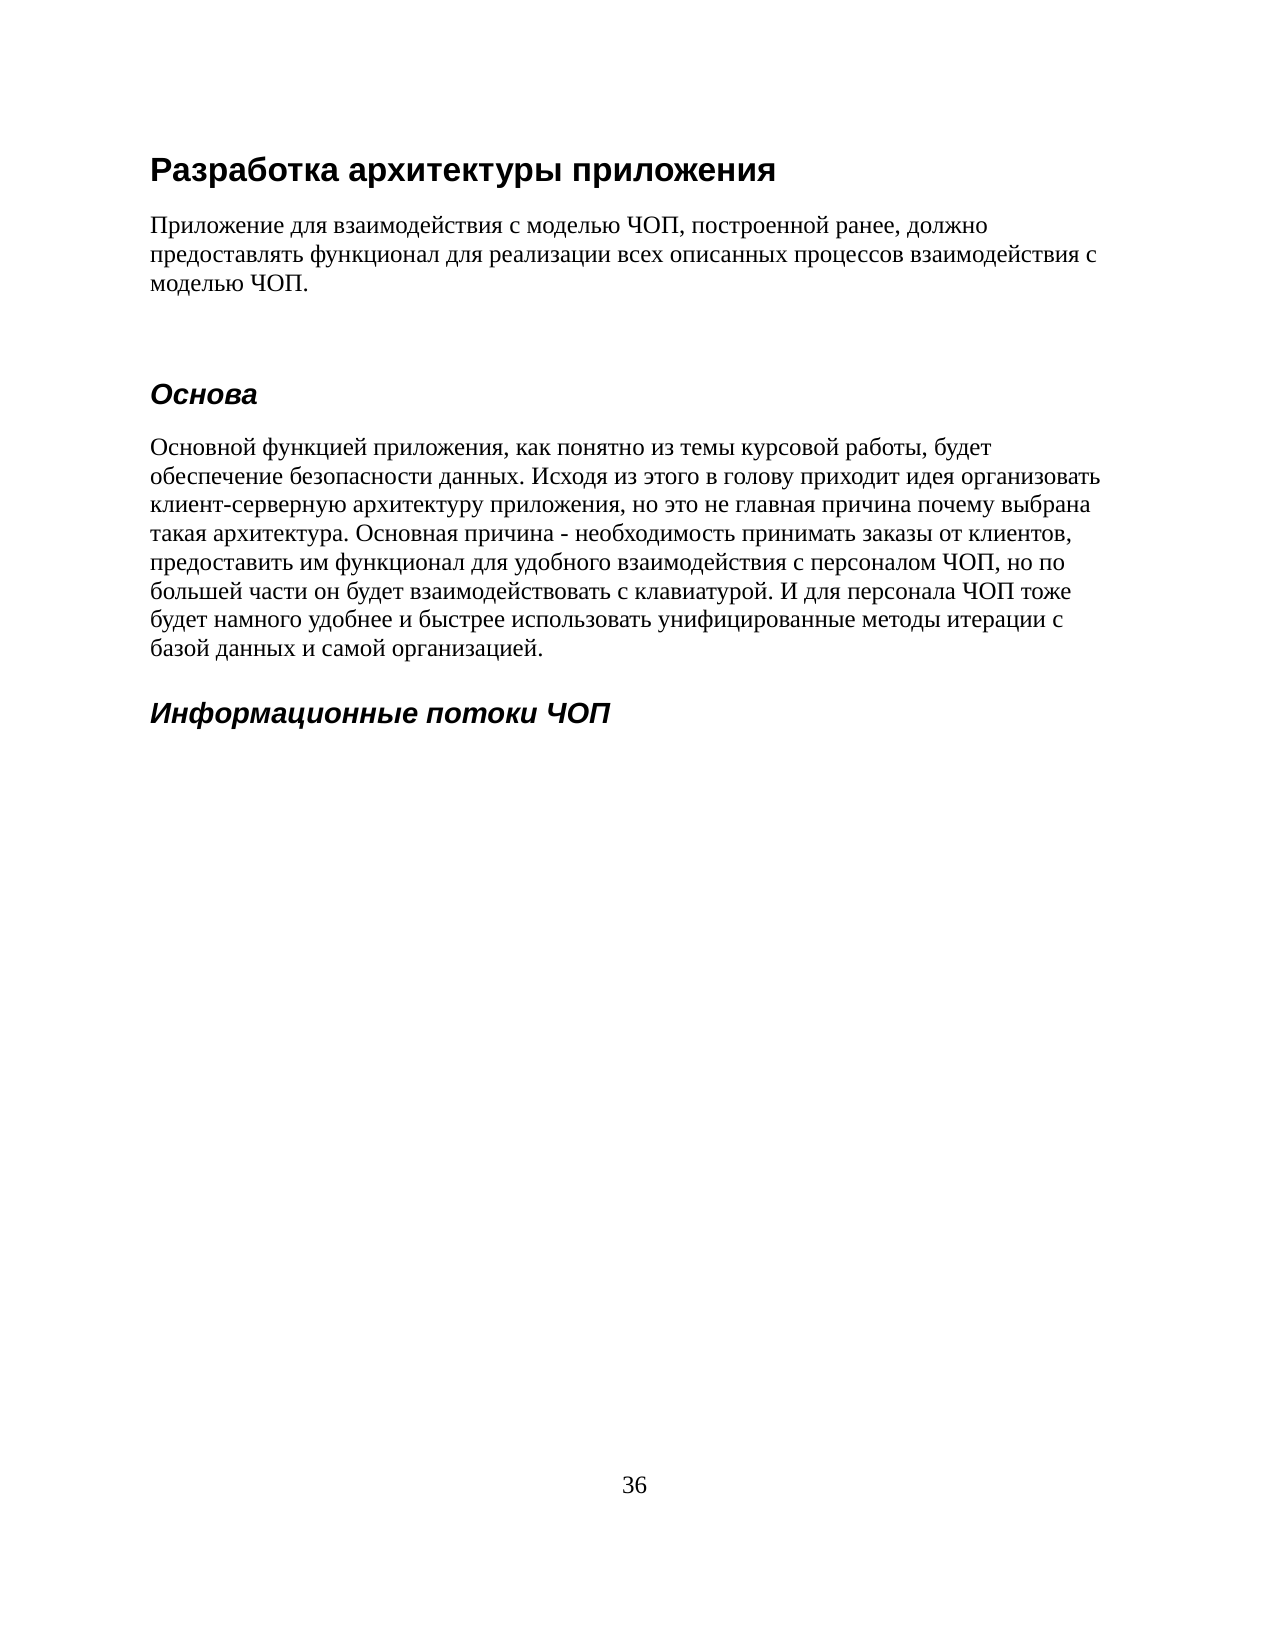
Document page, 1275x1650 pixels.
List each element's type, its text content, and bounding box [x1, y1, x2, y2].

text Приложение для взаимодействия с моделью ЧОП, построенной ранее, должно предоставлять функционал для реализации всех описанных процессов взаимодействия с моделью ЧОП. [150, 210, 1125, 296]
subtitle Основа [150, 377, 1125, 411]
subtitle Информационные потоки ЧОП [150, 696, 1125, 729]
subtitle Разработка архитектуры приложения [150, 150, 1125, 189]
text Основной функцией приложения, как понятно из темы курсовой работы, будет обеспечение безопасности данных. Исходя из этого в голову приходит идея организовать клиент-серверную архитектуру приложения, но это не главная причина почему выбрана такая архитектура. Основная причина - необходимость принимать заказы от клиентов, предоставить им функционал для удобного взаимодействия с персоналом ЧОП, но по большей части он будет взаимодействовать с клавиатурой. И для персонала ЧОП тоже будет намного удобнее и быстрее использовать унифицированные методы итерации с базой данных и самой организацией. [150, 432, 1125, 662]
